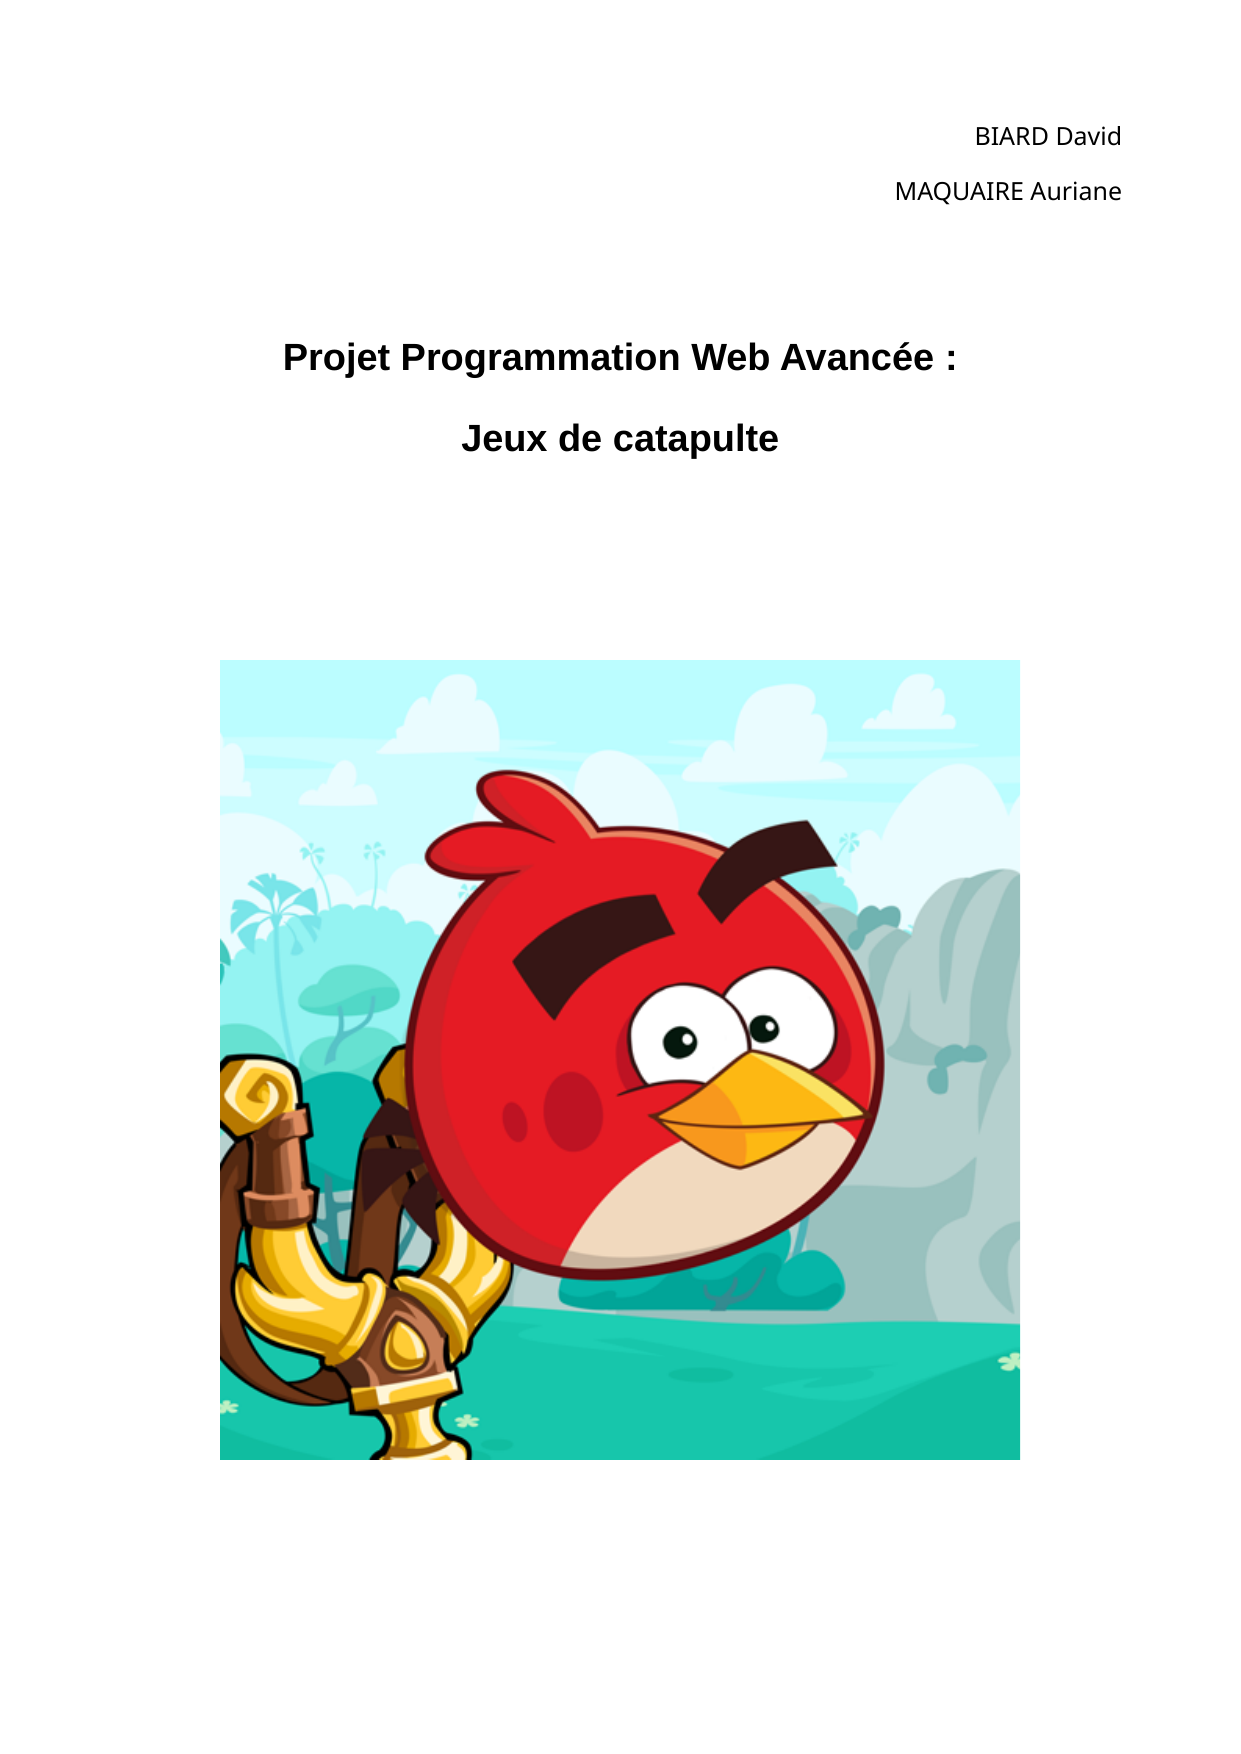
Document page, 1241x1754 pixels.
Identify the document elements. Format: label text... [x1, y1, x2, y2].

subtitle Projet Programmation Web Avancée : [118, 335, 1122, 379]
text BIARD David [118, 118, 1122, 152]
subtitle Jeux de catapulte [118, 416, 1122, 460]
text MAQUAIRE Auriane [118, 173, 1122, 208]
picture [220, 660, 1020, 1460]
